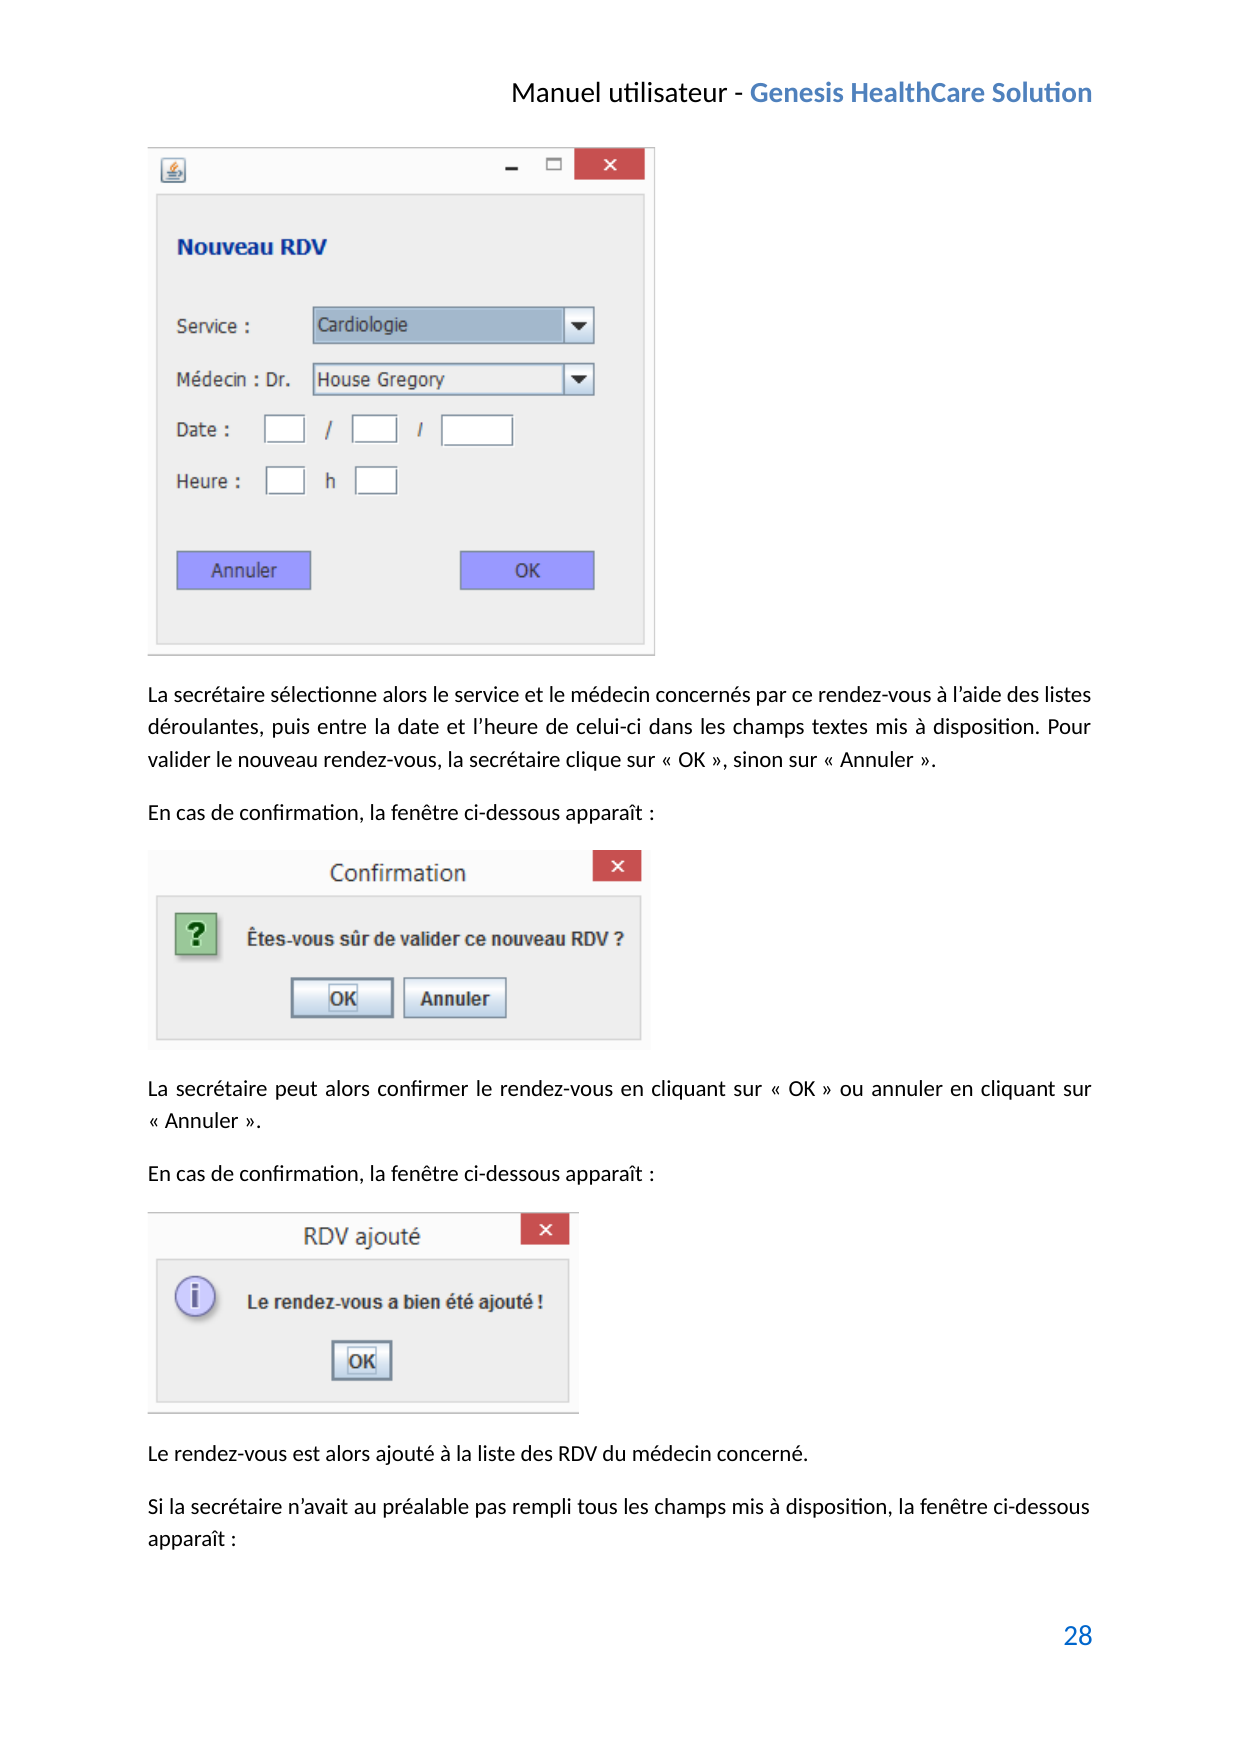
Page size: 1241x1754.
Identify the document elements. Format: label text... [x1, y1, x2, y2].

picture [147, 147, 656, 656]
text En cas de confirmation, la fenêtre ci-dessous apparaît : [148, 798, 1093, 826]
text La secrétaire peut alors confirmer le rendez-vous en cliquant sur « OK » ou annuler en cliquant sur « Annuler ». [148, 1074, 1093, 1134]
text Le rendez-vous est alors ajouté à la liste des RDV du médecin concerné. [148, 1439, 1093, 1467]
text En cas de confirmation, la fenêtre ci-dessous apparaît : [148, 1159, 1093, 1187]
picture [147, 1212, 579, 1414]
picture [147, 850, 651, 1050]
text La secrétaire sélectionne alors le service et le médecin concernés par ce rendez-vous à l’aide des listes déroulantes, puis entre la date et l’heure de celui-ci dans les champs textes mis à disposition. Pour valider le nouveau rendez-vous, la secrétaire clique sur « OK », sinon sur « Annuler ». [148, 680, 1093, 773]
text Si la secrétaire n’avait au préalable pas rempli tous les champs mis à disposition, la fenêtre ci-dessous apparaît : [148, 1492, 1093, 1552]
